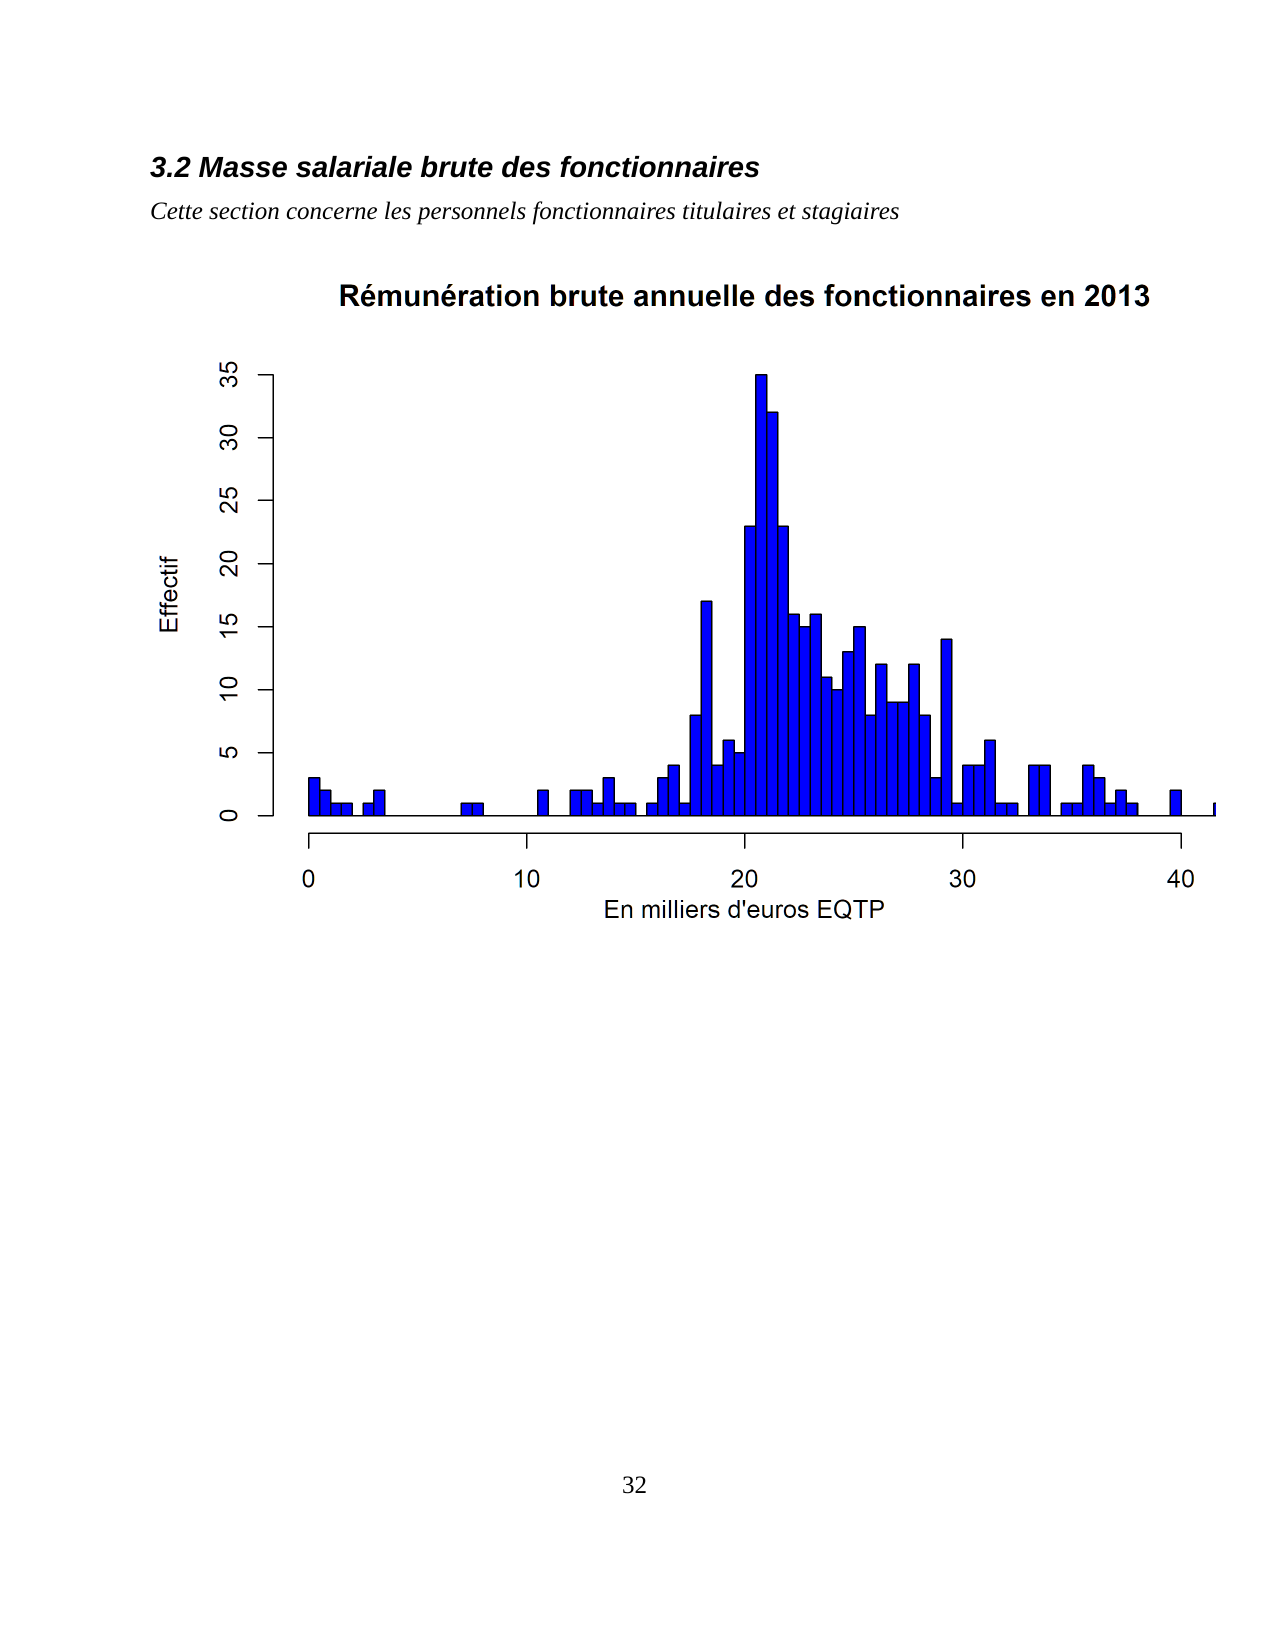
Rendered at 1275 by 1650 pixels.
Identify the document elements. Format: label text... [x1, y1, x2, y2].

subtitle 3.2 Masse salariale brute des fonctionnaires [150, 150, 1125, 183]
picture [150, 233, 1275, 987]
text Cette section concerne les personnels fonctionnaires titulaires et stagiaires [150, 196, 1125, 225]
